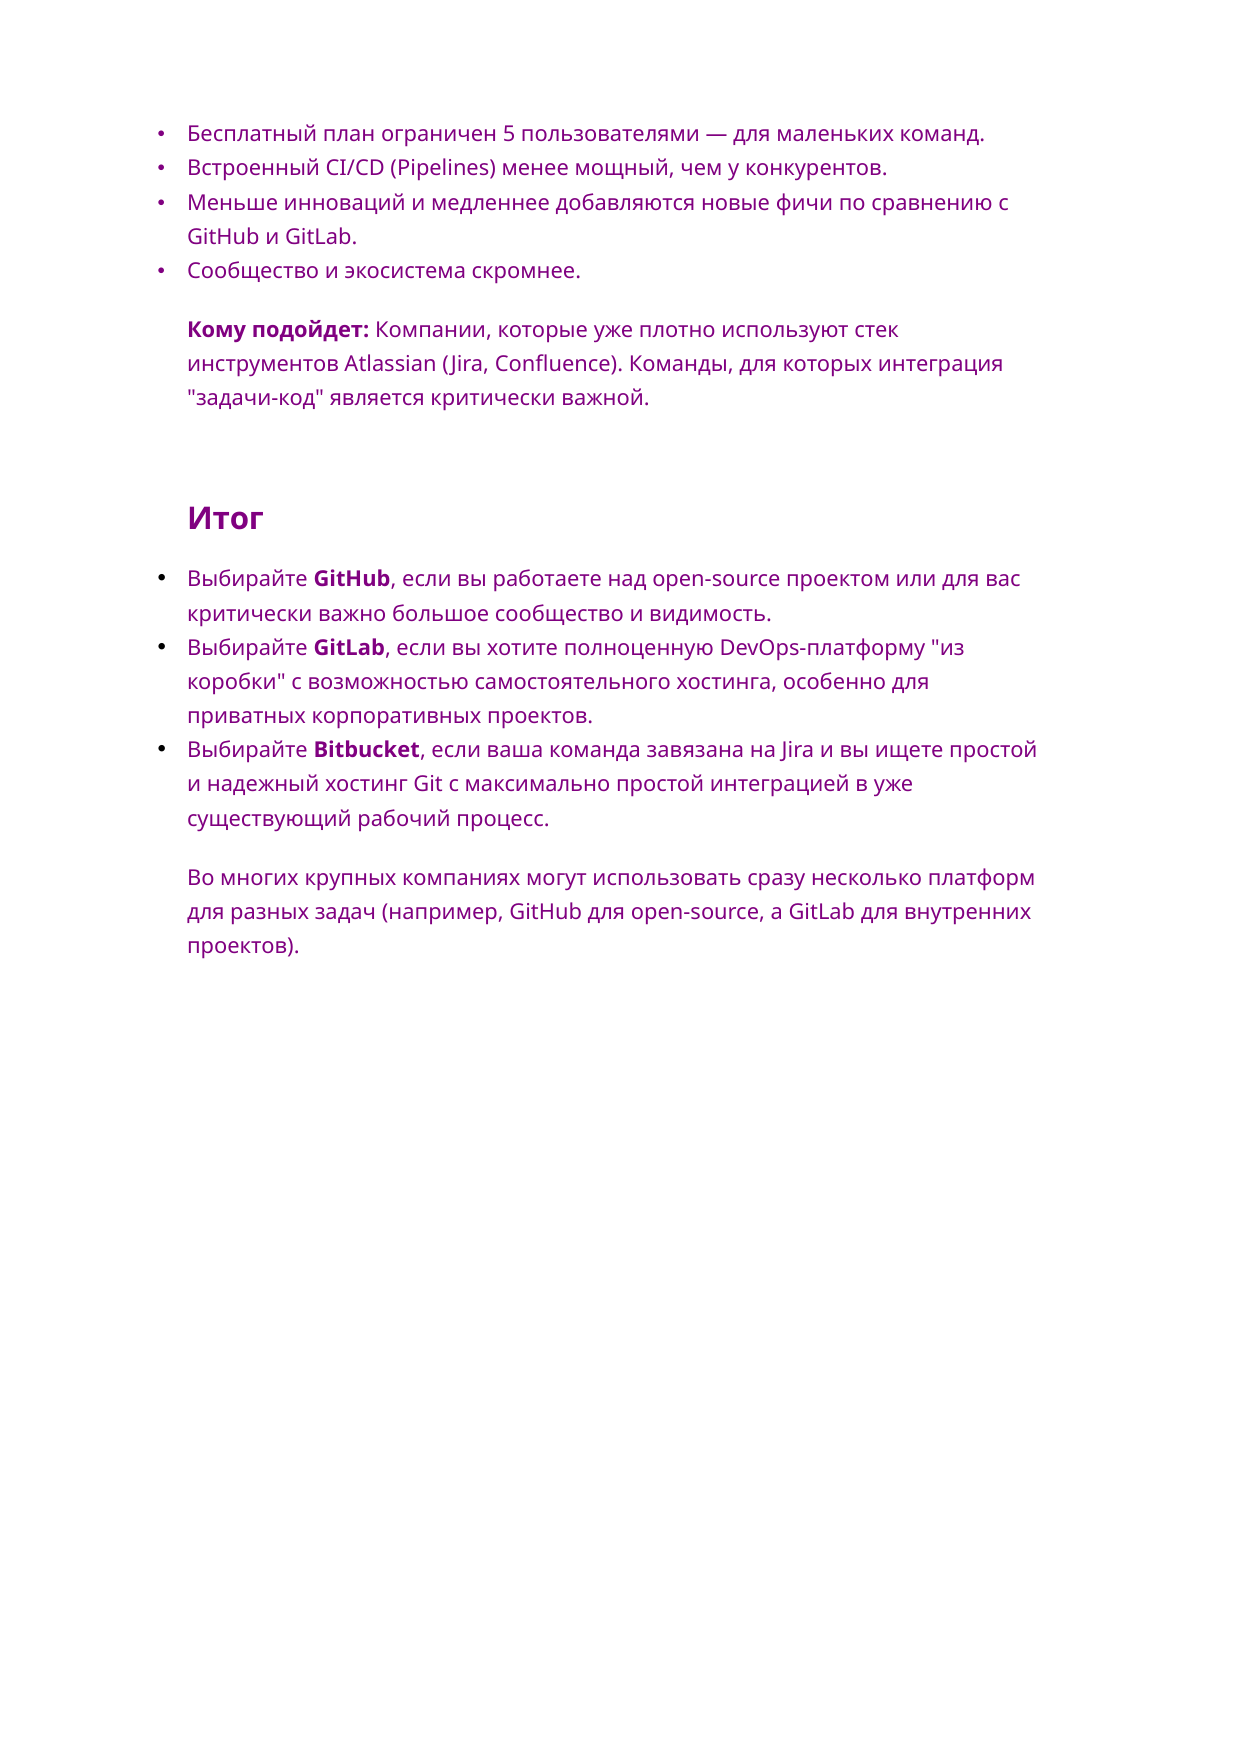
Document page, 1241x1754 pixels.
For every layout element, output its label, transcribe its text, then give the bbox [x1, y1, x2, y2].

list Выбирайте Bitbucket, если ваша команда завязана на Jira и вы ищете простой и надежный хостинг Git с максимально простой интеграцией в уже существующий рабочий процесс. [187, 734, 1053, 832]
text Во многих крупных компаниях могут использовать сразу несколько платформ для разных задач (например, GitHub для open-source, а GitLab для внутренних проектов). [187, 862, 1053, 960]
list Бесплатный план ограничен 5 пользователями — для маленьких команд. [187, 118, 1053, 148]
list Выбирайте GitLab, если вы хотите полноценную DevOps-платформу "из коробки" с возможностью самостоятельного хостинга, особенно для приватных корпоративных проектов. [187, 632, 1053, 730]
text Кому подойдет: Компании, которые уже плотно используют стек инструментов Atlassian (Jira, Confluence). Команды, для которых интеграция "задачи-код" является критически важной. [187, 314, 1053, 412]
list Сообщество и экосистема скромнее. [187, 255, 1053, 284]
list Меньше инноваций и медленнее добавляются новые фичи по сравнению с GitHub и GitLab. [187, 186, 1053, 250]
subtitle Итог [187, 491, 1053, 538]
list Встроенный CI/CD (Pipelines) менее мощный, чем у конкурентов. [187, 152, 1053, 182]
list Выбирайте GitHub, если вы работаете над open-source проектом или для вас критически важно большое сообщество и видимость. [187, 563, 1053, 627]
